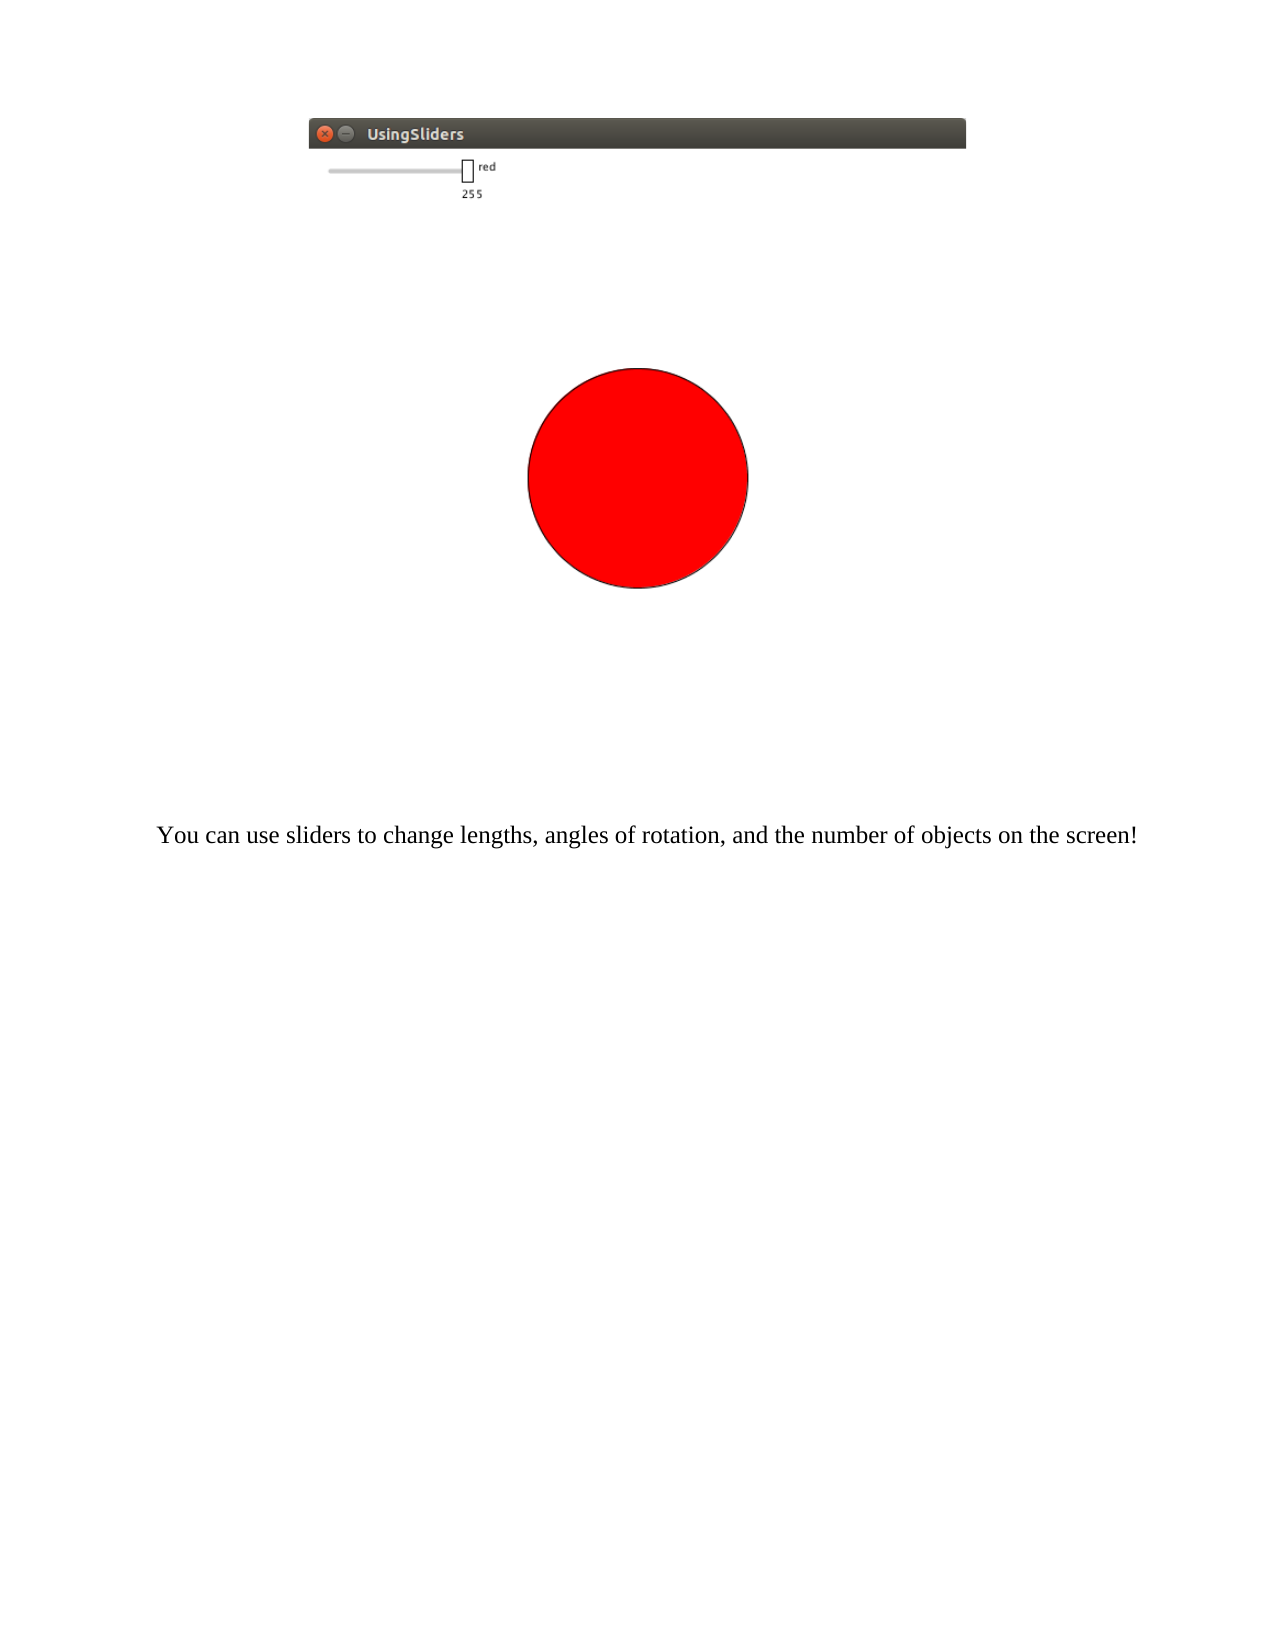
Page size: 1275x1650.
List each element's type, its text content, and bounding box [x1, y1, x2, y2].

picture [308, 118, 967, 807]
text You can use sliders to change lengths, angles of rotation, and the number of objects on the screen! [118, 118, 1156, 849]
